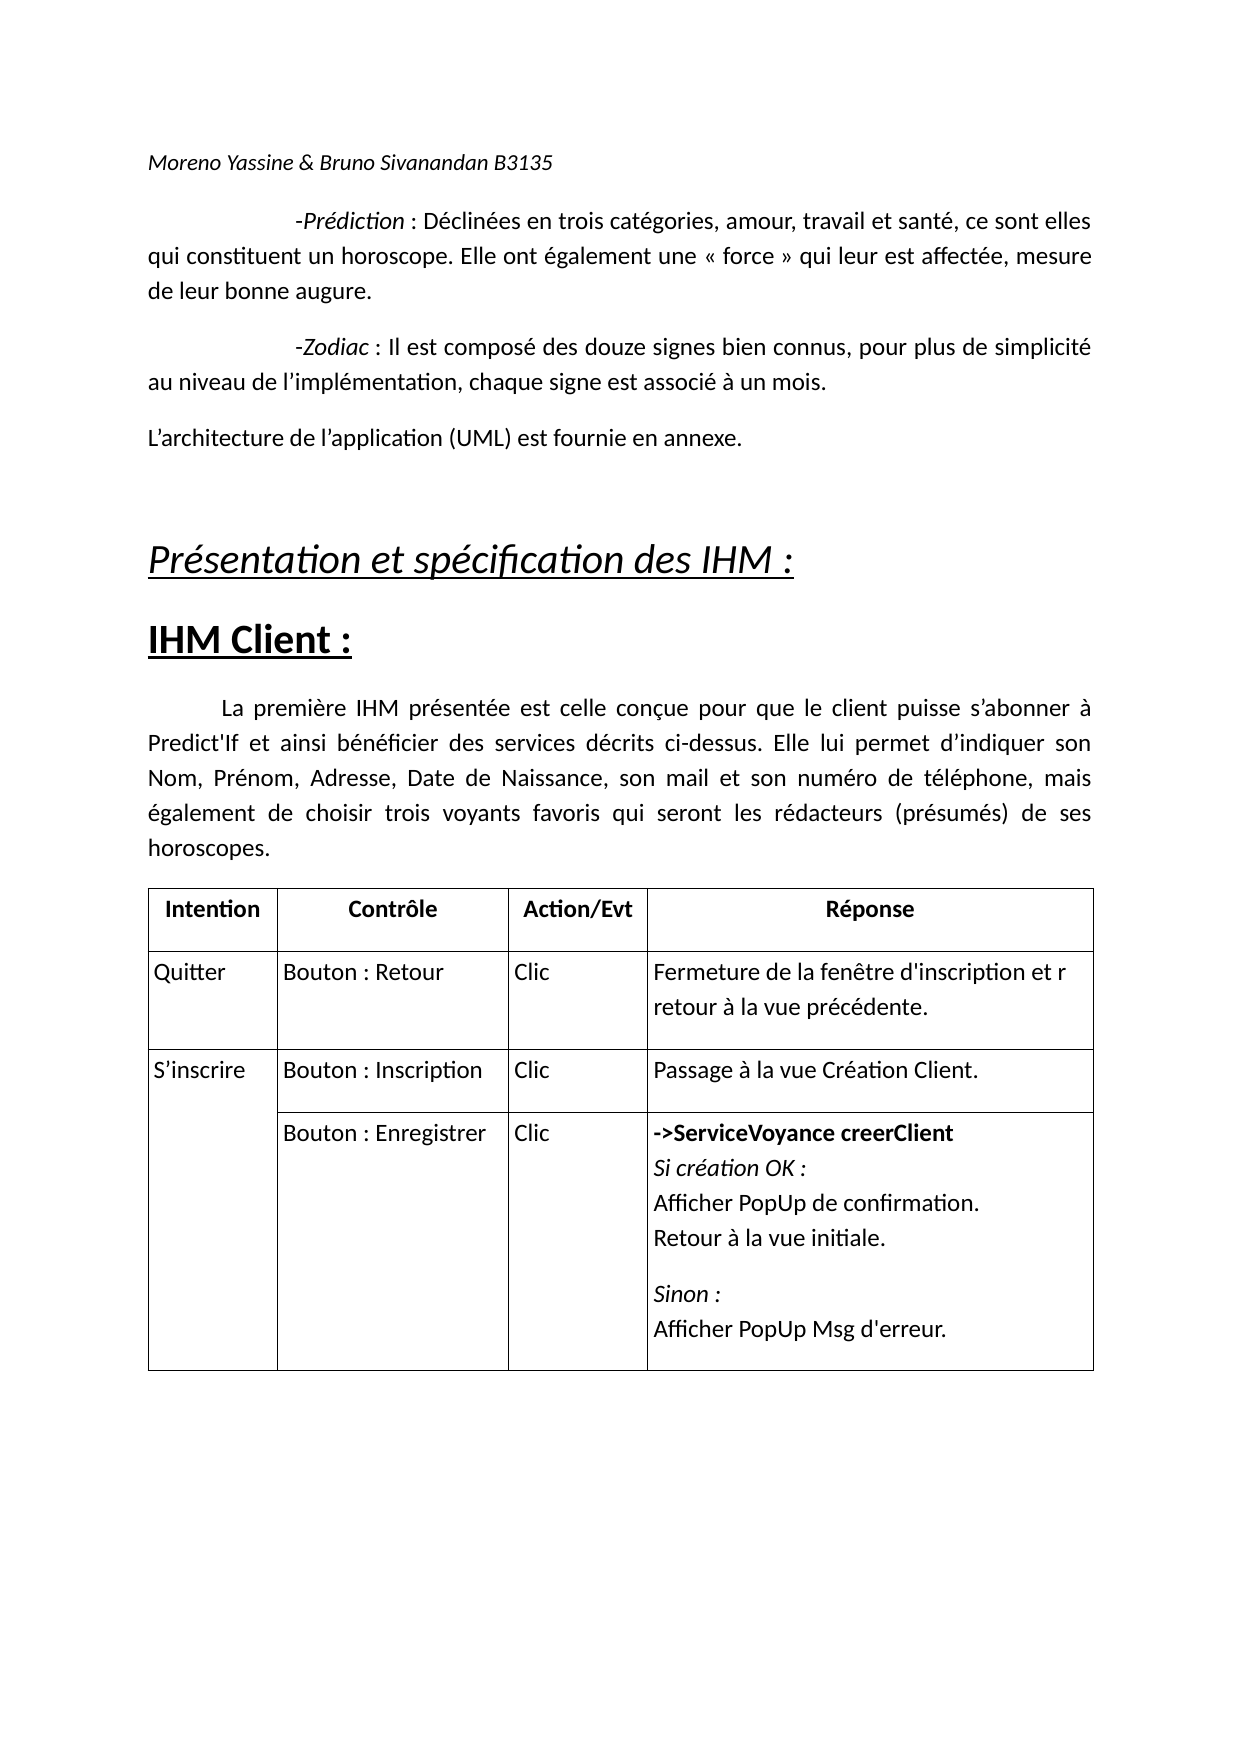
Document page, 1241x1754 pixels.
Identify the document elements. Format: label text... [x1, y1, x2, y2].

text Présentation et spécification des IHM : [148, 533, 1093, 584]
table_cell Bouton : Enregistrer [278, 1113, 508, 1370]
table_cell Fermeture de la fenêtre d'inscription et r retour à la vue précédente. [648, 952, 1093, 1049]
table_cell Clic [509, 1113, 647, 1370]
table_header Contrôle [278, 889, 508, 951]
table_cell Bouton : Inscription [278, 1050, 508, 1112]
table_header Action/Evt [509, 889, 647, 951]
table_cell S’inscrire [149, 1050, 277, 1370]
text -Prédiction : Déclinées en trois catégories, amour, travail et santé, ce sont elles qui constituent un horoscope. Elle ont également une « force » qui leur est affectée, mesure de leur bonne augure. [148, 205, 1093, 306]
text -Zodiac : Il est composé des douze signes bien connus, pour plus de simplicité au niveau de l’implémentation, chaque signe est associé à un mois. [148, 331, 1093, 396]
table_header Intention [149, 889, 277, 951]
table_cell ->ServiceVoyance creerClient Si création OK : Afficher PopUp de confirmation. Retour à la vue initiale. Sinon : Afficher PopUp Msg d'erreur. [648, 1113, 1093, 1370]
text La première IHM présentée est celle conçue pour que le client puisse s’abonner à Predict'If et ainsi bénéficier des services décrits ci-dessus. Elle lui permet d’indiquer son Nom, Prénom, Adresse, Date de Naissance, son mail et son numéro de téléphone, mais également de choisir trois voyants favoris qui seront les rédacteurs (présumés) de ses horoscopes. [148, 692, 1093, 862]
text L’architecture de l’application (UML) est fournie en annexe. [148, 422, 1093, 452]
table_cell Clic [509, 952, 647, 1049]
table_cell Clic [509, 1050, 647, 1112]
table_cell Quitter [149, 952, 277, 1049]
table_cell Bouton : Retour [278, 952, 508, 1049]
text IHM Client : [148, 613, 1093, 663]
table_cell Passage à la vue Création Client. [648, 1050, 1093, 1112]
table_header Réponse [648, 889, 1093, 951]
